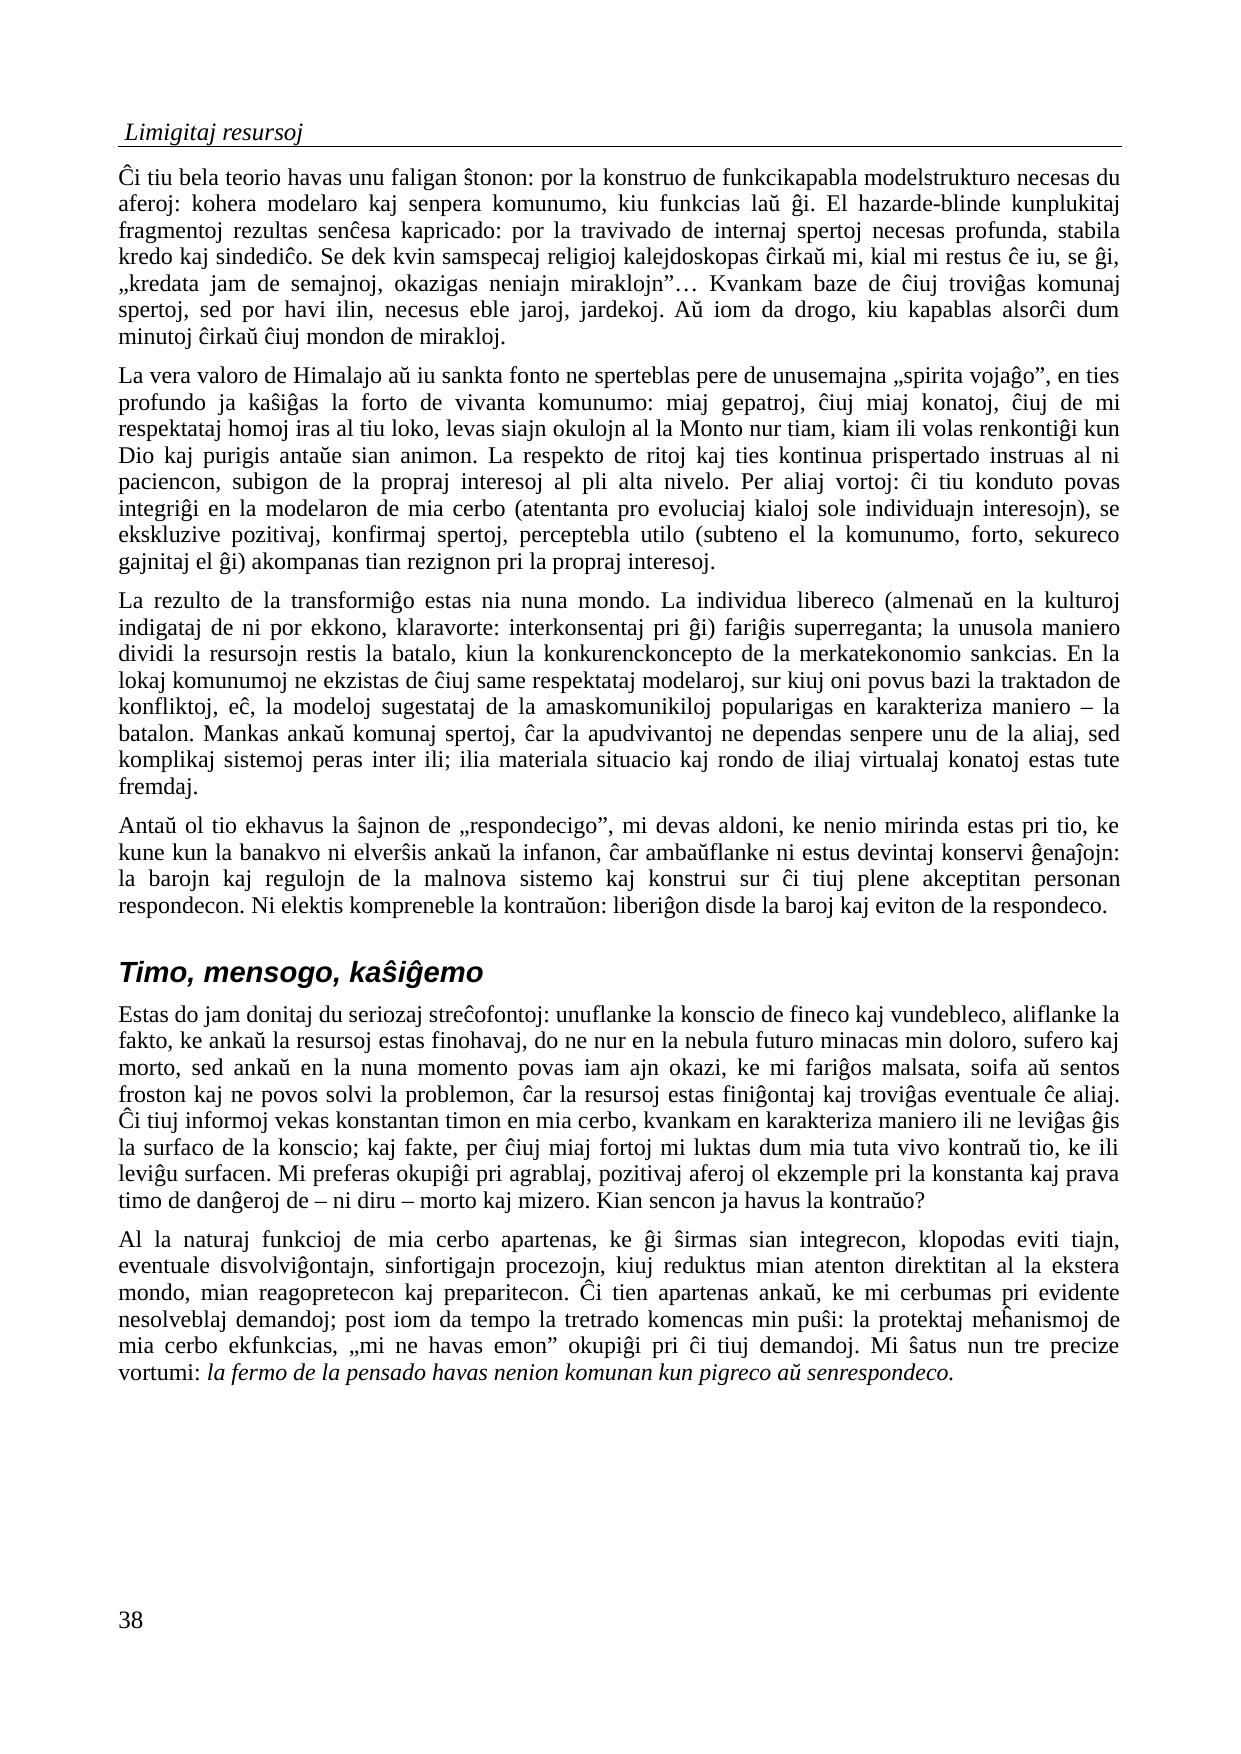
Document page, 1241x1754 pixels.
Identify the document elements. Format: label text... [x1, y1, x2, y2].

text Estas do jam donitaj du seriozaj streĉofontoj: unuflanke la konscio de fineco kaj vundebleco, aliflanke la fakto, ke ankaŭ la resursoj estas finohavaj, do ne nur en la nebula futuro minacas min doloro, sufero kaj morto, sed ankaŭ en la nuna momento povas iam ajn okazi, ke mi fariĝos malsata, soifa aŭ sentos froston kaj ne povos solvi la problemon, ĉar la resursoj estas finiĝontaj kaj troviĝas eventuale ĉe aliaj. Ĉi tiuj informoj vekas konstantan timon en mia cerbo, kvankam en karakteriza maniero ili ne leviĝas ĝis la surfaco de la konscio; kaj fakte, per ĉiuj miaj fortoj mi luktas dum mia tuta vivo kontraŭ tio, ke ili leviĝu surfacen. Mi preferas okupiĝi pri agrablaj, pozitivaj aferoj ol ekzemple pri la konstanta kaj prava timo de danĝeroj de – ni diru – morto kaj mizero. Kian sencon ja havus la kontraŭo? [118, 1001, 1122, 1213]
text Antaŭ ol tio ekhavus la ŝajnon de „respondecigo”, mi devas aldoni, ke nenio mirinda estas pri tio, ke kune kun la banakvo ni elverŝis ankaŭ la infanon, ĉar ambaŭflanke ni estus devintaj konservi ĝenaĵojn: la barojn kaj regulojn de la malnova sistemo kaj konstrui sur ĉi tiuj plene akceptitan personan respondecon. Ni elektis kompreneble la kontraŭon: liberiĝon disde la baroj kaj eviton de la respondeco. [118, 812, 1122, 918]
text Ĉi tiu bela teorio havas unu faligan ŝtonon: por la konstruo de funkcikapabla modelstrukturo necesas du aferoj: kohera modelaro kaj senpera komunumo, kiu funkcias laŭ ĝi. El hazarde-blinde kunplukitaj fragmentoj rezultas senĉesa kapricado: por la travivado de internaj spertoj necesas profunda, stabila kredo kaj sindediĉo. Se dek kvin samspecaj religioj kalejdoskopas ĉirkaŭ mi, kial mi restus ĉe iu, se ĝi, „kredata jam de semajnoj, okazigas neniajn miraklojn”… Kvankam baze de ĉiuj troviĝas komunaj spertoj, sed por havi ilin, necesus eble jaroj, jardekoj. Aŭ iom da drogo, kiu kapablas alsorĉi dum minutoj ĉirkaŭ ĉiuj mondon de mirakloj. [118, 164, 1122, 349]
text Al la naturaj funkcioj de mia cerbo apartenas, ke ĝi ŝirmas sian integrecon, klopodas eviti tiajn, eventuale disvolviĝontajn, sinfortigajn procezojn, kiuj reduktus mian atenton direktitan al la ekstera mondo, mian reagopretecon kaj preparitecon. Ĉi tien apartenas ankaŭ, ke mi cerbumas pri evidente nesolveblaj demandoj; post iom da tempo la tretrado komencas min puŝi: la protektaj meĥanismoj de mia cerbo ekfunkcias, „mi ne havas emon” okupiĝi pri ĉi tiuj demandoj. Mi ŝatus nun tre precize vortumi: la fermo de la pensado havas nenion komunan kun pigreco aŭ senrespondeco. [118, 1226, 1122, 1385]
text La rezulto de la transformiĝo estas nia nuna mondo. La individua libereco (almenaŭ en la kulturoj indigataj de ni por ekkono, klaravorte: interkonsentaj pri ĝi) fariĝis superreganta; la unusola maniero dividi la resursojn restis la batalo, kiun la konkurenckoncepto de la merkatekonomio sankcias. En la lokaj komunumoj ne ekzistas de ĉiuj same respektataj modelaroj, sur kiuj oni povus bazi la traktadon de konfliktoj, eĉ, la modeloj sugestataj de la amaskomunikiloj popularigas en karakteriza maniero – la batalon. Mankas ankaŭ komunaj spertoj, ĉar la apudvivantoj ne dependas senpere unu de la aliaj, sed komplikaj sistemoj peras inter ili; ilia materiala situacio kaj rondo de iliaj virtualaj konatoj estas tute fremdaj. [118, 587, 1122, 799]
subtitle Timo, mensogo, kaŝiĝemo [118, 956, 1122, 988]
text La vera valoro de Himalajo aŭ iu sankta fonto ne sperteblas pere de unusemajna „spirita vojaĝo”, en ties profundo ja kaŝiĝas la forto de vivanta komunumo: miaj gepatroj, ĉiuj miaj konatoj, ĉiuj de mi respektataj homoj iras al tiu loko, levas siajn okulojn al la Monto nur tiam, kiam ili volas renkontiĝi kun Dio kaj purigis antaŭe sian animon. La respekto de ritoj kaj ties kontinua prispertado instruas al ni paciencon, subigon de la propraj interesoj al pli alta nivelo. Per aliaj vortoj: ĉi tiu konduto povas integriĝi en la modelaron de mia cerbo (atentanta pro evoluciaj kialoj sole individuajn interesojn), se ekskluzive pozitivaj, konfirmaj spertoj, perceptebla utilo (subteno el la komunumo, forto, sekureco gajnitaj el ĝi) akompanas tian rezignon pri la propraj interesoj. [118, 362, 1122, 574]
